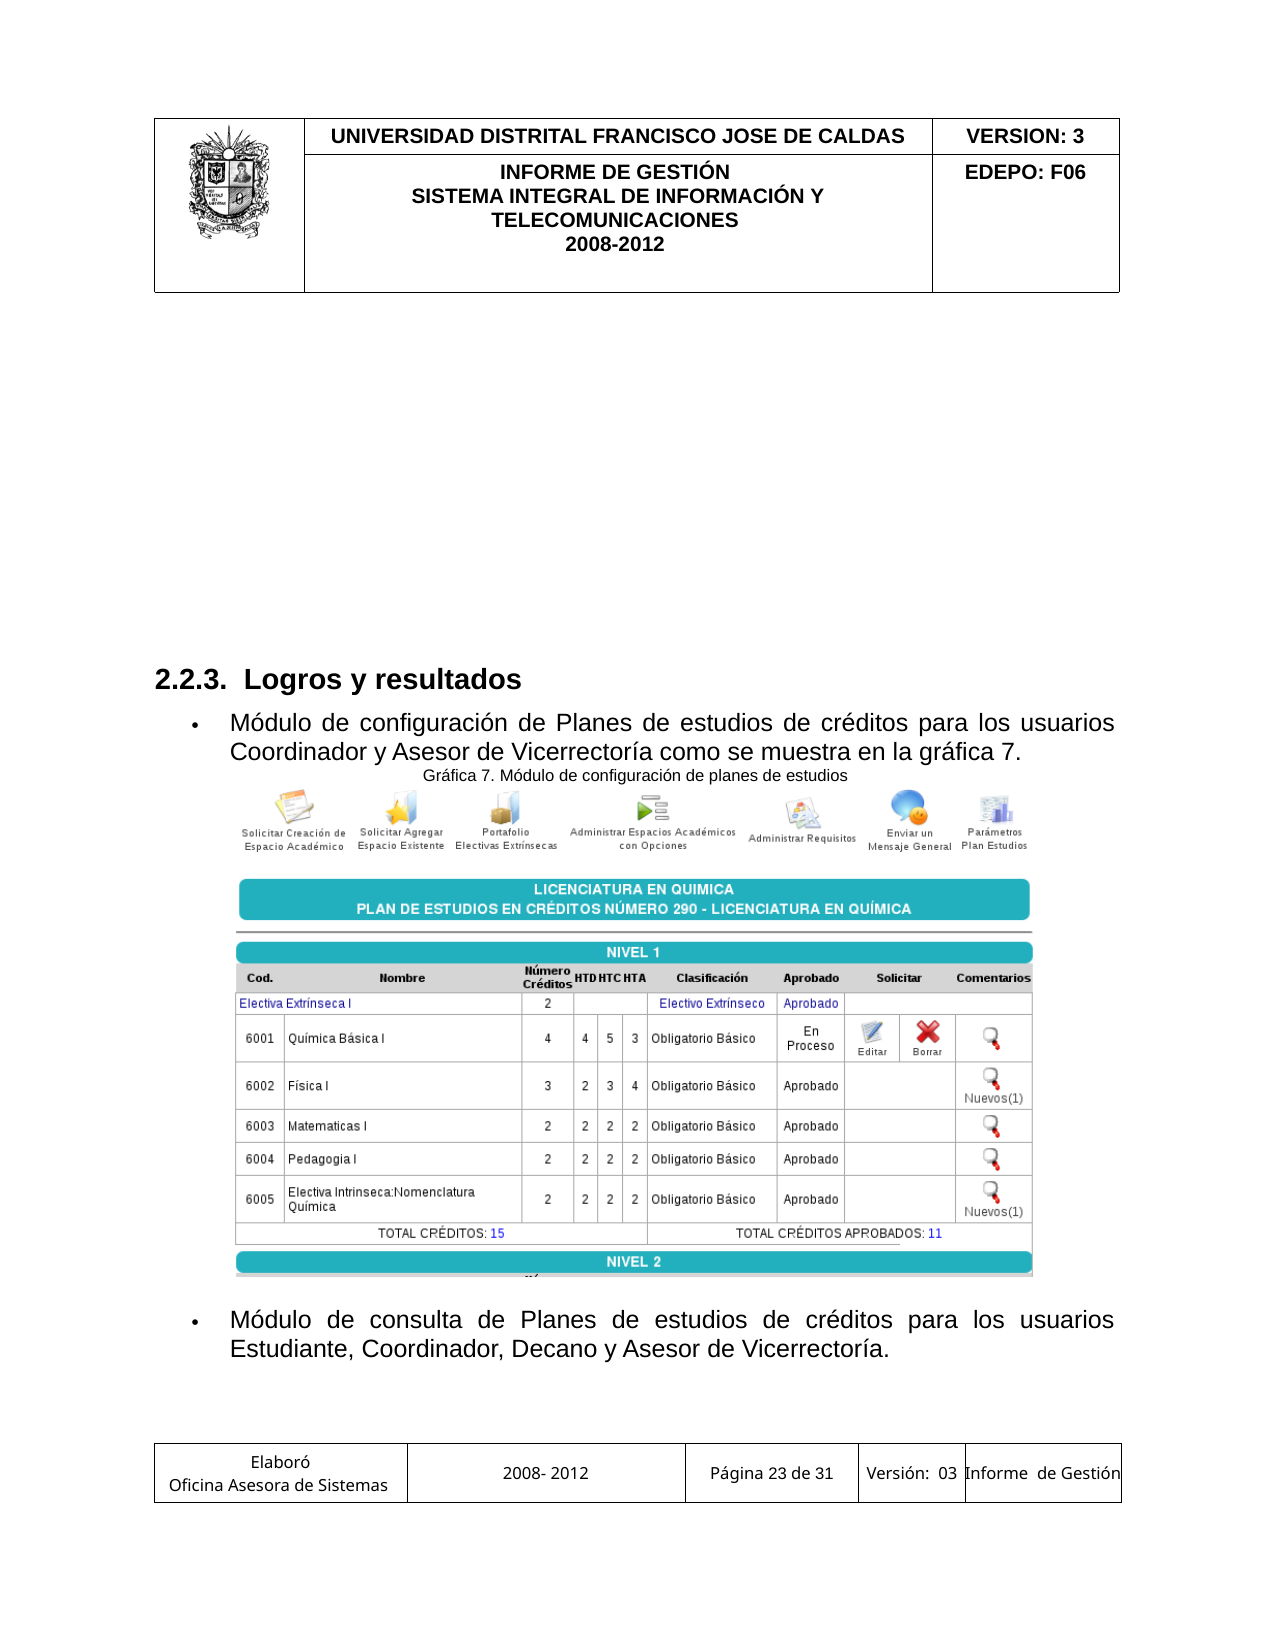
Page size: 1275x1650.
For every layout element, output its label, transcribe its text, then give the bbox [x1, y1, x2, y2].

list Módulo de consulta de Planes de estudios de créditos para los usuarios Estudiante, Coordinador, Decano y Asesor de Vicerrectoría. [192, 1305, 1116, 1363]
text Gráfica 7. Módulo de configuración de planes de estudios [154, 766, 1116, 785]
picture [188, 124, 270, 239]
picture [232, 785, 1038, 1277]
list Módulo de configuración de Planes de estudios de créditos para los usuarios Coordinador y Asesor de Vicerrectoría como se muestra en la gráfica 7. [192, 708, 1116, 766]
subtitle 2.2.3. Logros y resultados [154, 662, 1116, 696]
